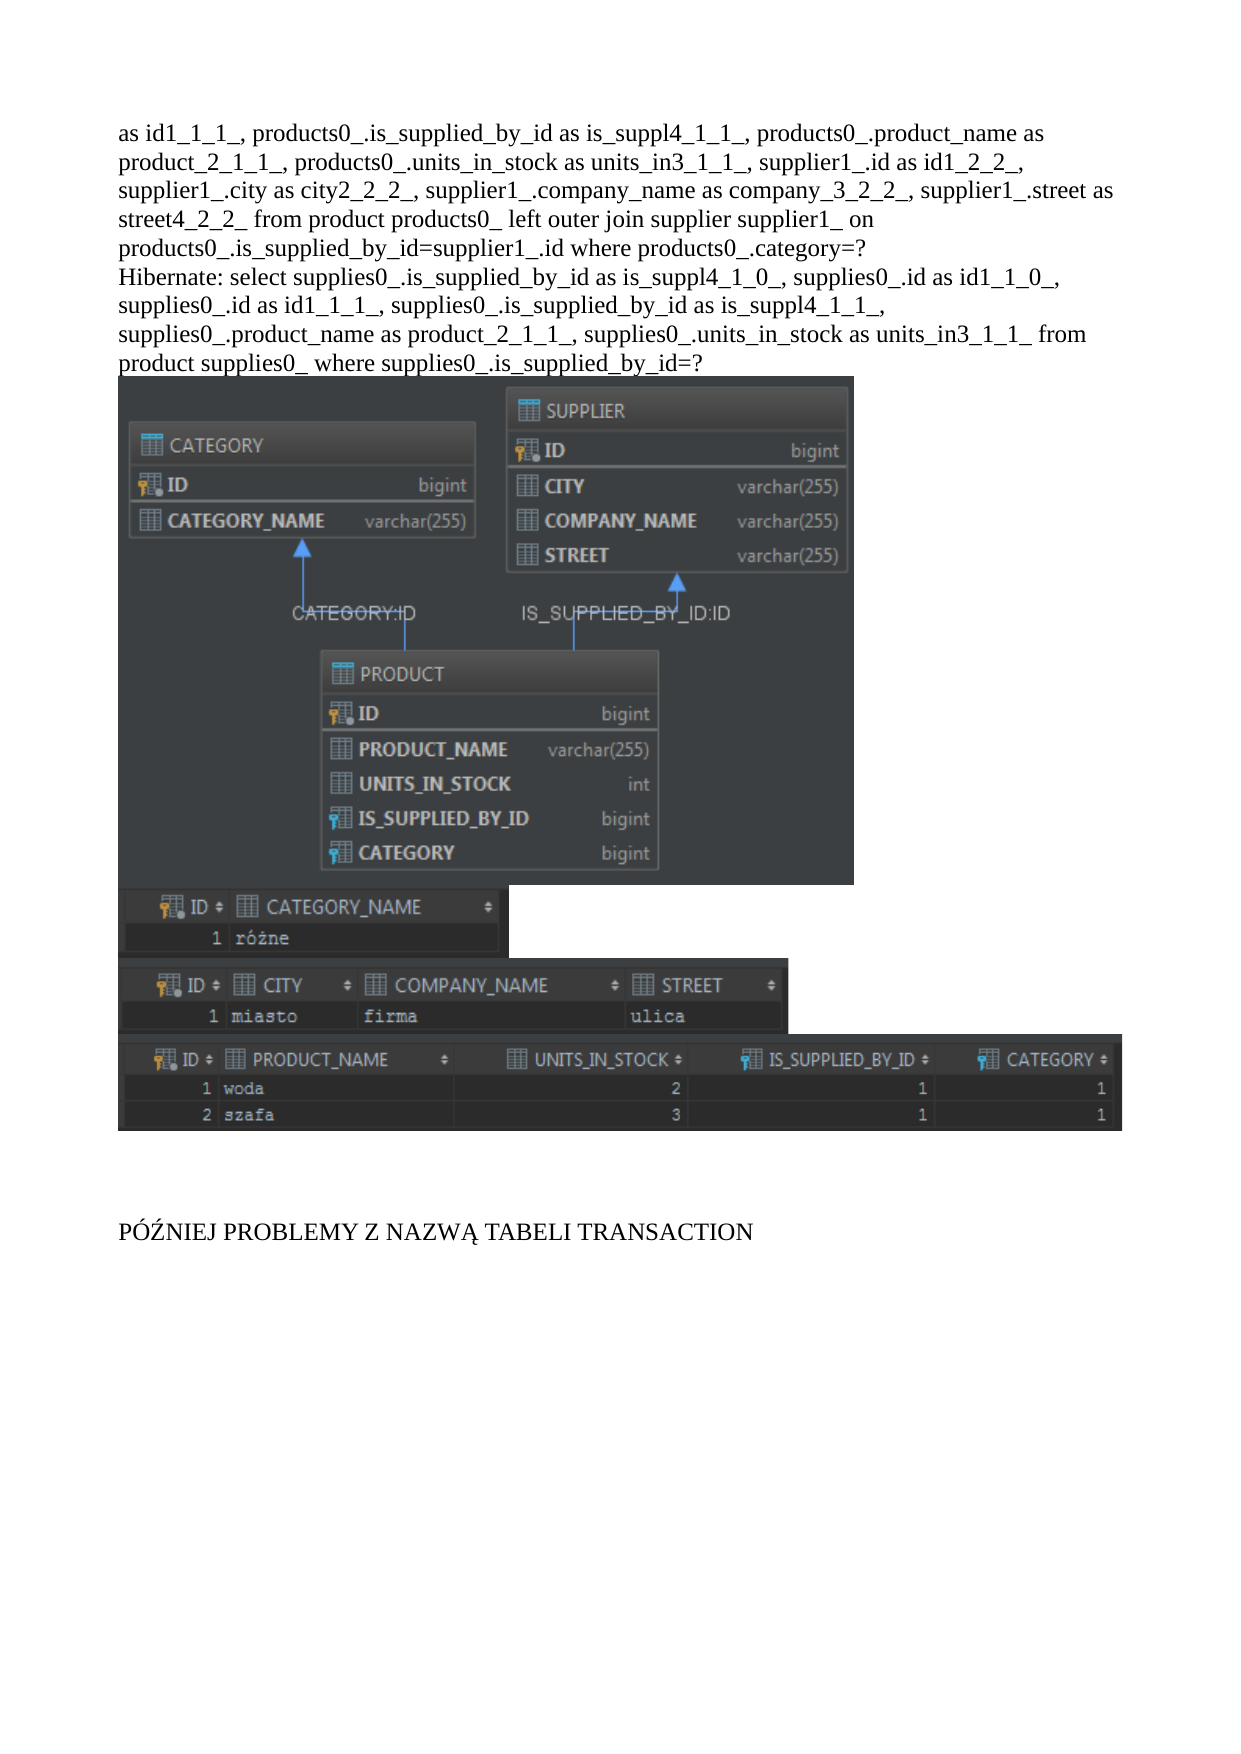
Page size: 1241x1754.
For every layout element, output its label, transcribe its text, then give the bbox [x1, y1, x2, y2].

text PÓŹNIEJ PROBLEMY Z NAZWĄ TABELI TRANSACTION [118, 1217, 1122, 1245]
picture [118, 376, 1123, 1131]
text as id1_1_1_, products0_.is_supplied_by_id as is_suppl4_1_1_, products0_.product_name as product_2_1_1_, products0_.units_in_stock as units_in3_1_1_, supplier1_.id as id1_2_2_, supplier1_.city as city2_2_2_, supplier1_.company_name as company_3_2_2_, supplier1_.street as street4_2_2_ from product products0_ left outer join supplier supplier1_ on products0_.is_supplied_by_id=supplier1_.id where products0_.category=? [118, 118, 1122, 262]
text Hibernate: select supplies0_.is_supplied_by_id as is_suppl4_1_0_, supplies0_.id as id1_1_0_, supplies0_.id as id1_1_1_, supplies0_.is_supplied_by_id as is_suppl4_1_1_, supplies0_.product_name as product_2_1_1_, supplies0_.units_in_stock as units_in3_1_1_ from product supplies0_ where supplies0_.is_supplied_by_id=? [118, 262, 1122, 377]
